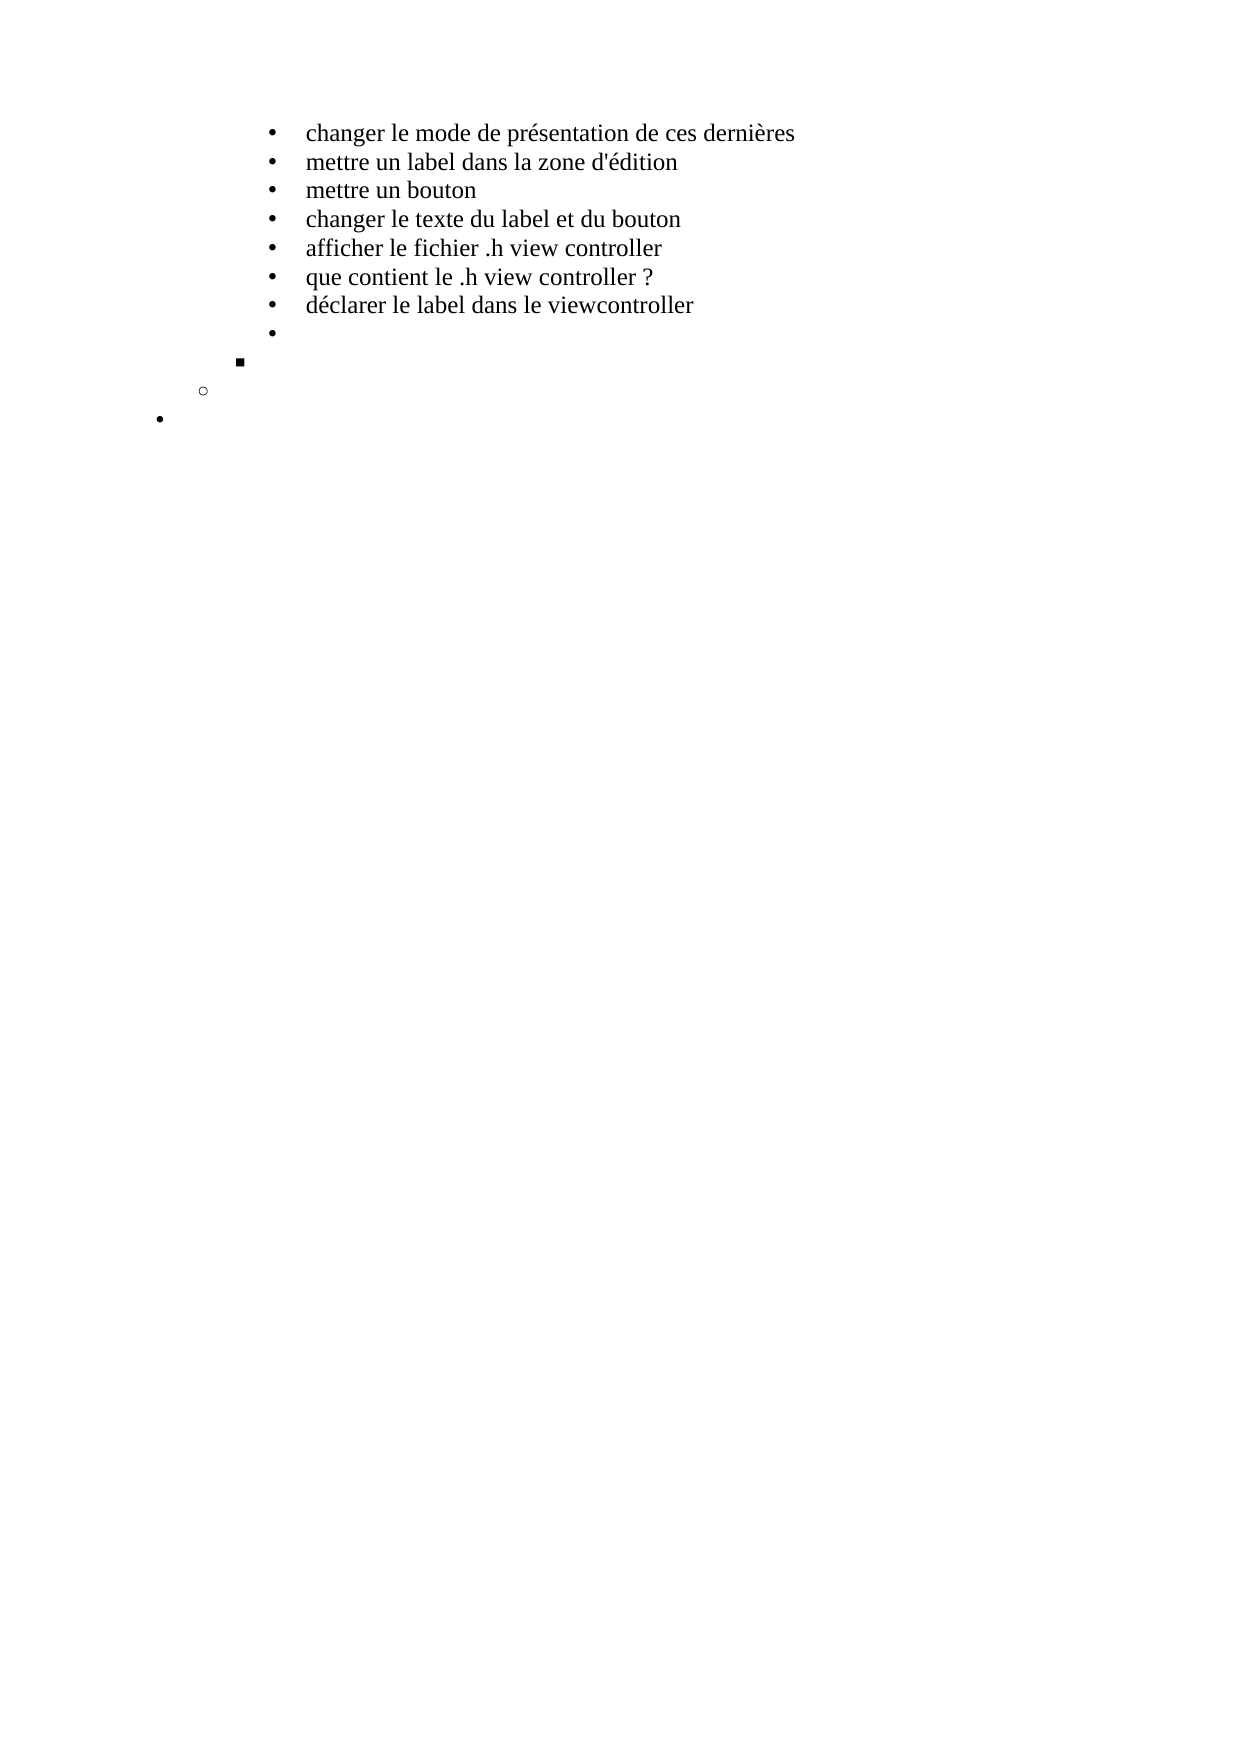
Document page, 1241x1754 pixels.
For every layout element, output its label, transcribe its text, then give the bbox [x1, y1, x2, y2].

list mettre un bouton [268, 176, 1122, 204]
list afficher le fichier .h view controller [268, 233, 1122, 262]
list changer le texte du label et du bouton [268, 204, 1122, 233]
list mettre un label dans la zone d'édition [268, 147, 1122, 176]
list changer le mode de présentation de ces dernières [268, 118, 1122, 147]
list que contient le .h view controller ? [268, 262, 1122, 291]
list déclarer le label dans le viewcontroller [268, 291, 1122, 319]
